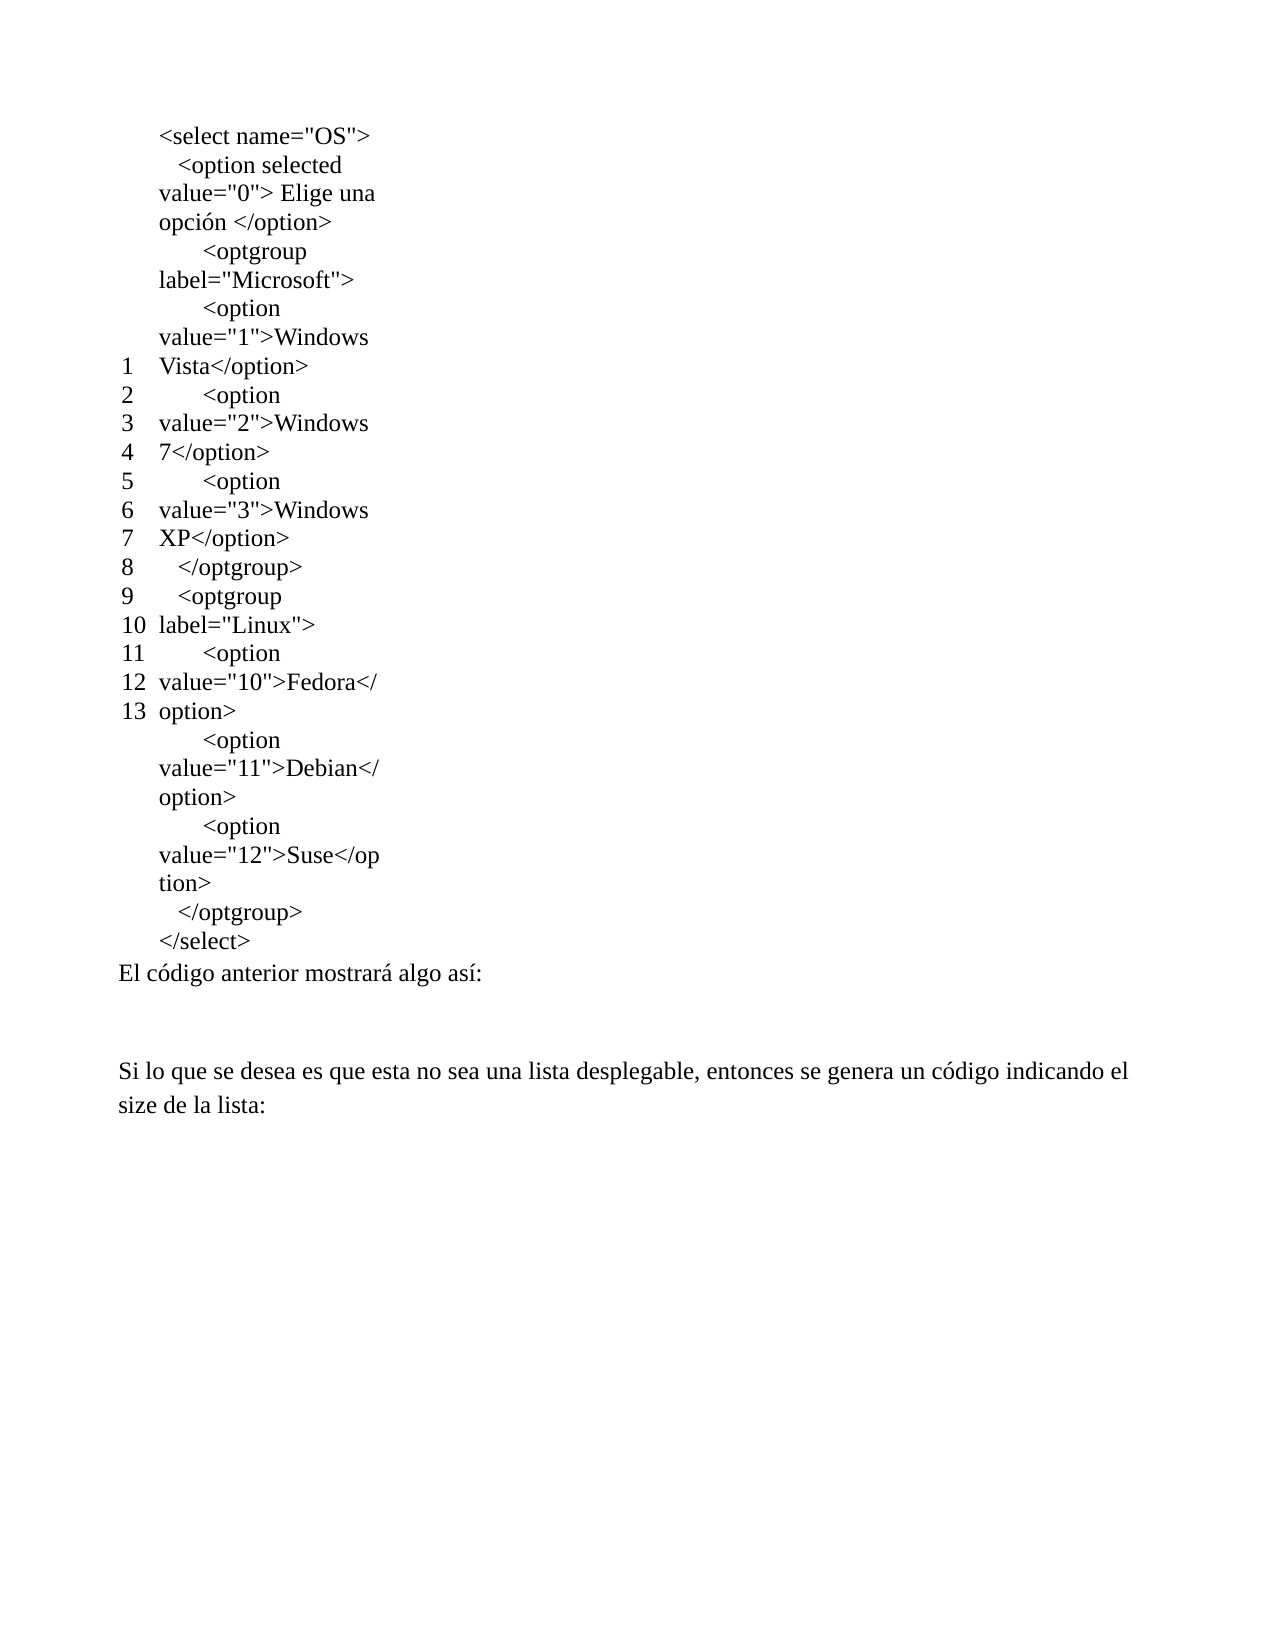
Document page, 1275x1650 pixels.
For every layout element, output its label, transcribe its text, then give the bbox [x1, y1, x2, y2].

table_header 1 2 3 4 5 6 7 8 9 10 11 12 13 [118, 118, 156, 958]
table_header <select name="OS"> <option selected value="0"> Elige una opción </option> <optgroup label="Microsoft"> <option value="1">Windows Vista</option> <option value="2">Windows 7</option> <option value="3">Windows XP</option> </optgroup> <optgroup label="Linux"> <option value="10">Fedora</option> <option value="11">Debian</option> <option value="12">Suse</option> </optgroup> </select> [156, 118, 383, 958]
text Si lo que se desea es que esta no sea una lista desplegable, entonces se genera un código indicando el size de la lista: [118, 1056, 1157, 1119]
text El código anterior mostrará algo así: [118, 958, 1157, 986]
